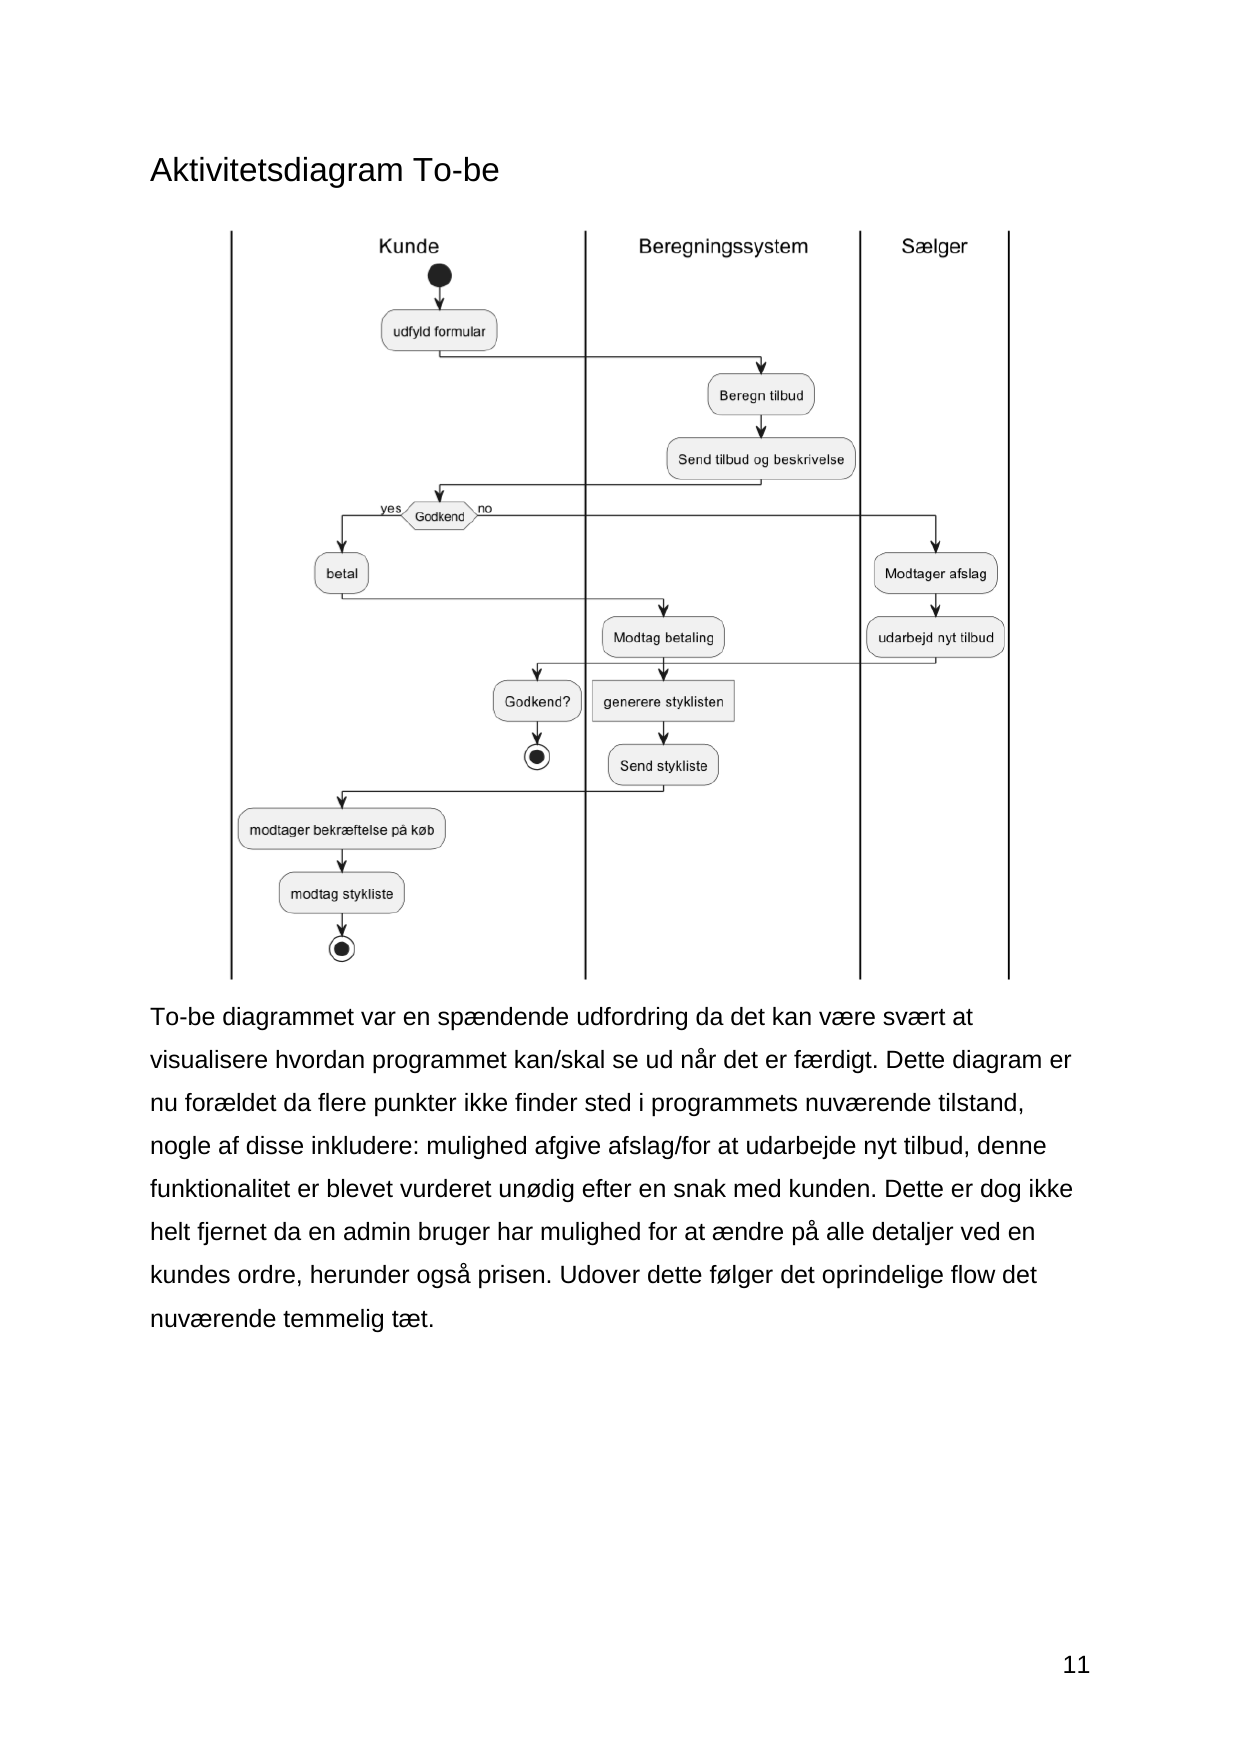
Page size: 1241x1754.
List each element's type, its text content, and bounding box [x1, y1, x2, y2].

subtitle Aktivitetsdiagram To-be [150, 150, 1090, 188]
picture [214, 220, 1026, 988]
text To-be diagrammet var en spændende udfordring da det kan være svært at visualisere hvordan programmet kan/skal se ud når det er færdigt. Dette diagram er nu forældet da flere punkter ikke finder sted i programmets nuværende tilstand, nogle af disse inkludere: mulighed afgive afslag/for at udarbejde nyt tilbud, denne funktionalitet er blevet vurderet unødig efter en snak med kunden. Dette er dog ikke helt fjernet da en admin bruger har mulighed for at ændre på alle detaljer ved en kundes ordre, herunder også prisen. Udover dette følger det oprindelige flow det nuværende temmelig tæt. [150, 1002, 1090, 1332]
